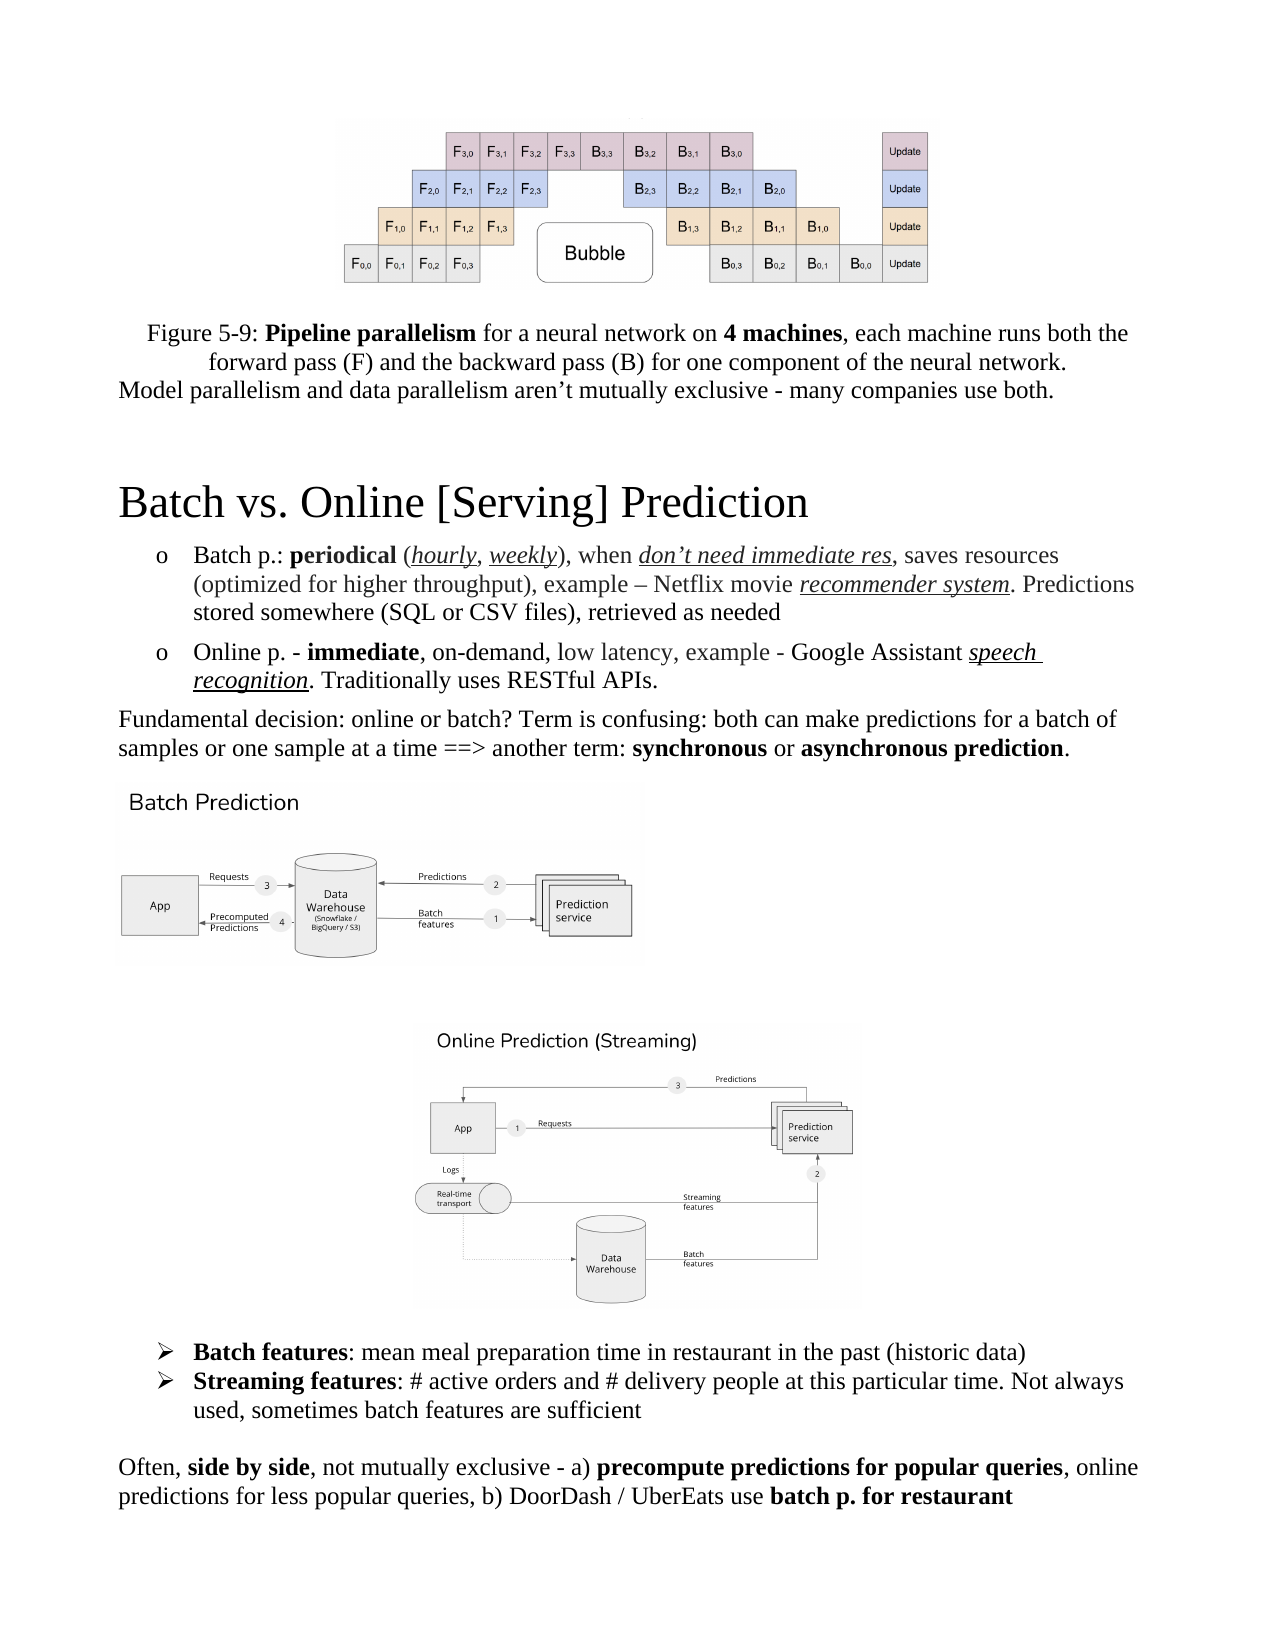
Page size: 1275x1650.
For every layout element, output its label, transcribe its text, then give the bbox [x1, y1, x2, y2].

subtitle Batch vs. Online [Serving] Prediction [118, 475, 1157, 527]
text Often, side by side, not mutually exclusive - a) precompute predictions for popular queries, online predictions for less popular queries, b) DoorDash / UberEats use batch p. for restaurant [118, 1452, 1157, 1510]
list Batch features: mean meal preparation time in restaurant in the past (historic data) [156, 1337, 1157, 1366]
text Model parallelism and data parallelism aren’t mutually exclusive - many companies use both. [118, 376, 1157, 404]
list Streaming features: # active orders and # delivery people at this particular time. Not always used, sometimes batch features are sufficient [156, 1366, 1157, 1423]
list Batch p.: periodical (hourly, weekly), when don’t need immediate res, saves resources (optimized for higher throughput), example – Netflix movie recommender system. Predictions stored somewhere (SQL or CSV files), retrieved as needed [156, 540, 1157, 626]
list Online p. - immediate, on-demand, low latency, example - Google Assistant speech recognition. Traditionally uses RESTful APIs. [156, 637, 1157, 694]
text Fundamental decision: online or batch? Term is confusing: both can make predictions for a batch of samples or one sample at a time ==> another term: synchronous or asynchronous prediction. [118, 704, 1157, 762]
text Figure 5-9: Pipeline parallelism for a neural network on 4 machines, each machine runs both the forward pass (F) and the backward pass (B) for one component of the neural network. [118, 318, 1157, 376]
